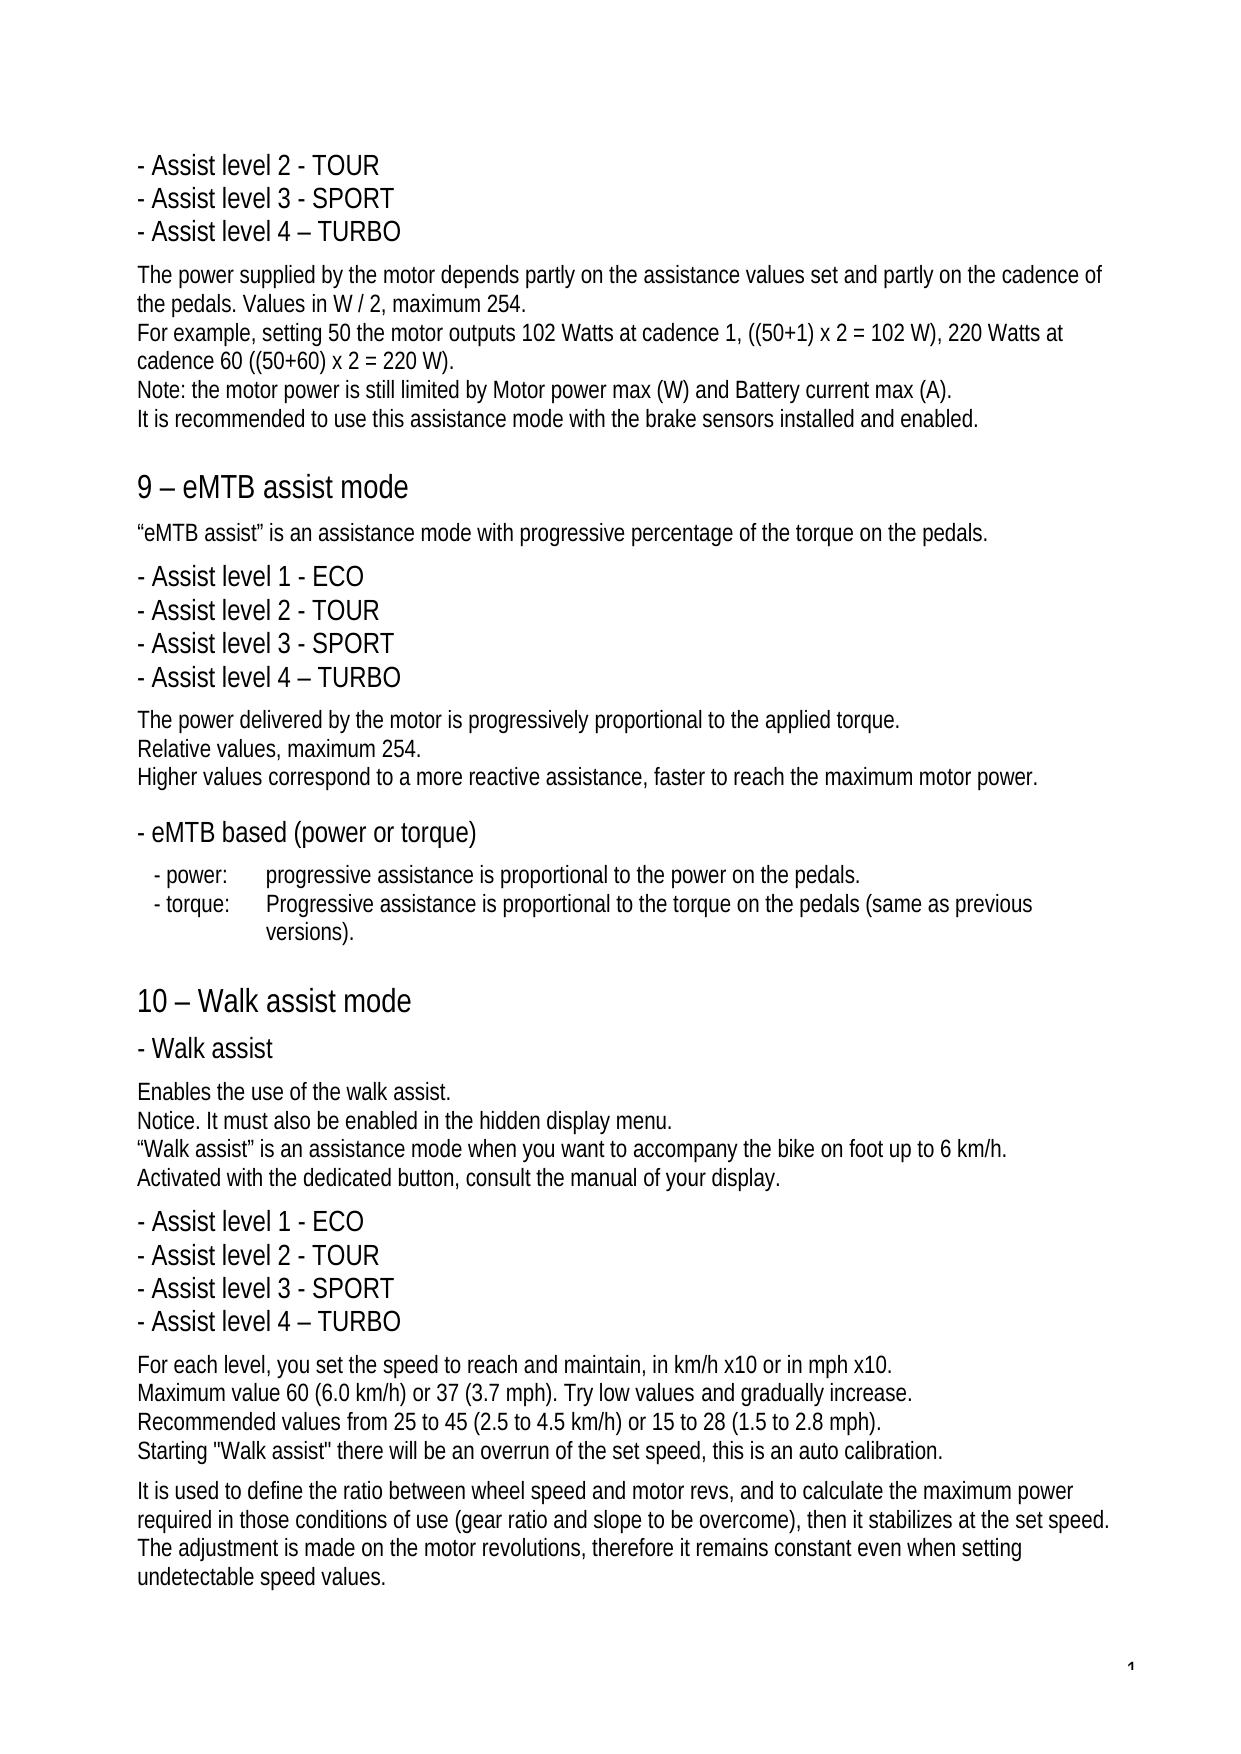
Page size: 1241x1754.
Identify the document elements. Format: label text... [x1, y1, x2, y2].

text - Assist level 2 - TOUR [137, 593, 1122, 626]
text The power supplied by the motor depends partly on the assistance values set and partly on the cadence of [137, 260, 1122, 289]
text - torque: Progressive assistance is proportional to the torque on the pedals (same as previous versions). [153, 888, 1122, 946]
text - Assist level 2 - TOUR [137, 148, 1122, 181]
text The adjustment is made on the motor revolutions, therefore it remains constant even when setting undetectable speed values. [137, 1533, 1122, 1591]
text Activated with the dedicated button, consult the manual of your display. [137, 1163, 1122, 1192]
text Relative values, maximum 254. [137, 734, 1122, 762]
text 10 – Walk assist mode [137, 981, 1122, 1019]
text - Assist level 4 – TURBO [137, 214, 1122, 248]
text - power: progressive assistance is proportional to the power on the pedals. [153, 860, 1122, 888]
text It is used to define the ratio between wheel speed and motor revs, and to calculate the maximum power required in those conditions of use (gear ratio and slope to be overcome), then it stabilizes at the set speed. [137, 1476, 1122, 1533]
text Notice. It must also be enabled in the hidden display menu. [137, 1106, 1122, 1134]
text It is recommended to use this assistance mode with the brake sensors installed and enabled. [137, 404, 1122, 432]
text - Assist level 3 - SPORT [137, 1271, 1122, 1304]
text - Assist level 3 - SPORT [137, 181, 1122, 214]
text Higher values ​​correspond to a more reactive assistance, faster to reach the maximum motor power. [137, 762, 1122, 791]
text Note: the motor power is still limited by Motor power max (W) and Battery current max (A). [137, 375, 1122, 404]
text “eMTB assist” is an assistance mode with progressive percentage of the torque on the pedals. [137, 518, 1122, 547]
text - Assist level 1 - ECO [137, 1204, 1122, 1238]
text - Assist level 4 – TURBO [137, 1304, 1122, 1338]
text Enables the use of the walk assist. [137, 1077, 1122, 1106]
text The power delivered by the motor is progressively proportional to the applied torque. [137, 705, 1122, 734]
text - Assist level 2 - TOUR [137, 1238, 1122, 1271]
text - eMTB based (power or torque) [137, 815, 1122, 848]
text For each level, you set the speed to reach and maintain, in km/h x10 or in mph x10. Maximum value 60 (6.0 km/h) or 37 (3.7 mph). Try low values ​​and gradually increase. Recommended values ​​from 25 to 45 (2.5 to 4.5 km/h) or 15 to 28 (1.5 to 2.8 mph). Starting "Walk assist" there will be an overrun of the set speed, this is an auto calibration. [137, 1350, 1122, 1464]
text - Assist level 4 – TURBO [137, 660, 1122, 693]
text - Walk assist [137, 1031, 1122, 1065]
text - Assist level 3 - SPORT [137, 626, 1122, 660]
text the pedals. Values ​​in W / 2, maximum 254. For example, setting 50 the motor outputs 102 Watts at cadence 1, ((50+1) x 2 = 102 W), 220 Watts at cadence 60 ((50+60) x 2 = 220 W). [137, 289, 1122, 375]
text “Walk assist” is an assistance mode when you want to accompany the bike on foot up to 6 km/h. [137, 1134, 1122, 1163]
text - Assist level 1 - ECO [137, 559, 1122, 593]
text 9 – eMTB assist mode [137, 468, 1122, 506]
